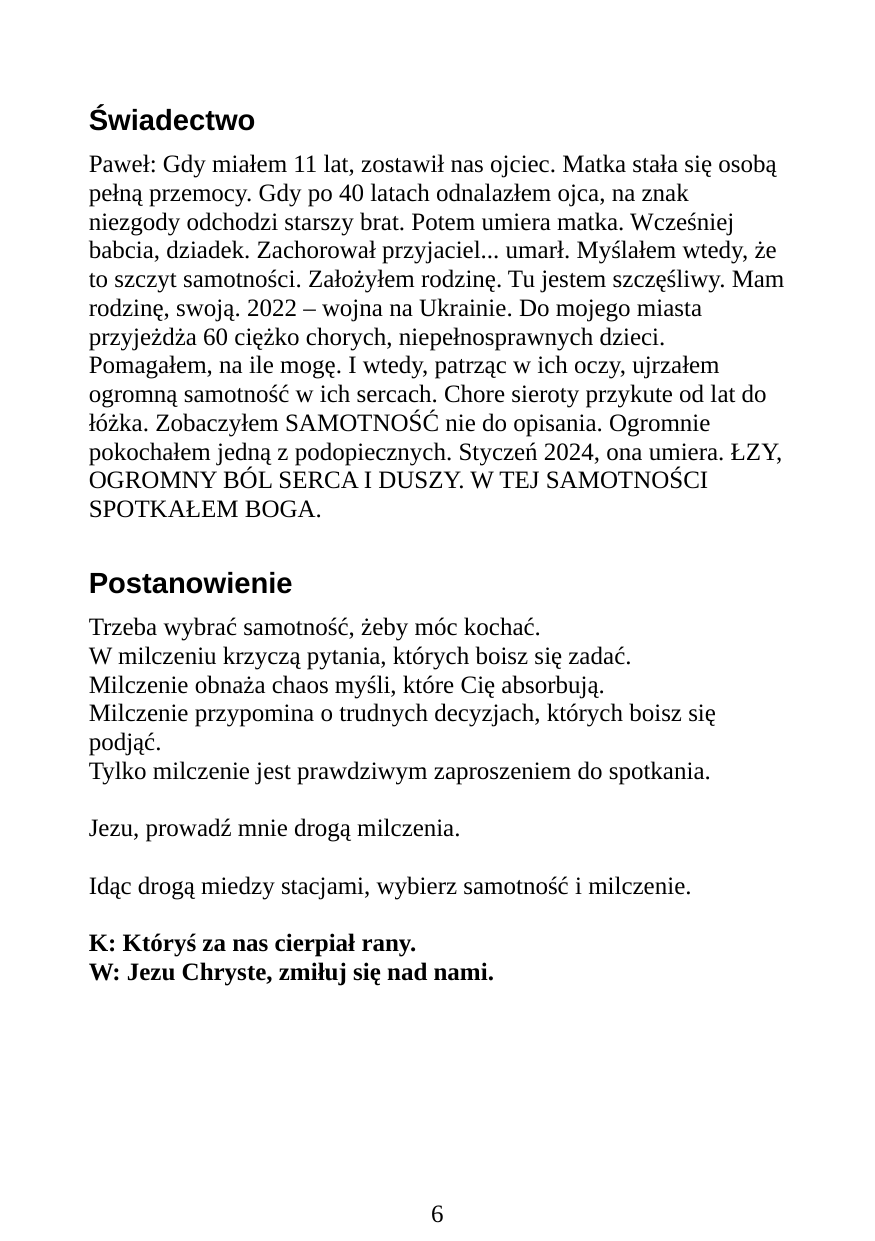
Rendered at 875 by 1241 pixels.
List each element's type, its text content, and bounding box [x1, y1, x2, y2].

text Milczenie przypomina o trudnych decyzjach, których boisz się podjąć. [88, 698, 786, 756]
text Tylko milczenie jest prawdziwym zaproszeniem do spotkania. [88, 756, 786, 785]
subtitle Świadectwo [88, 103, 786, 137]
text W: Jezu Chryste, zmiłuj się nad nami. [88, 957, 786, 986]
text Idąc drogą miedzy stacjami, wybierz samotność i milczenie. [88, 871, 786, 900]
text Paweł: Gdy miałem 11 lat, zostawił nas ojciec. Matka stała się osobą pełną przemocy. Gdy po 40 latach odnalazłem ojca, na znak niezgody odchodzi starszy brat. Potem umiera matka. Wcześniej babcia, dziadek. Zachorował przyjaciel... umarł. Myślałem wtedy, że to szczyt samotności. Założyłem rodzinę. Tu jestem szczęśliwy. Mam rodzinę, swoją. 2022 – wojna na Ukrainie. Do mojego miasta przyjeżdża 60 ciężko chorych, niepełnosprawnych dzieci. Pomagałem, na ile mogę. I wtedy, patrząc w ich oczy, ujrzałem ogromną samotność w ich sercach. Chore sieroty przykute od lat do łóżka. Zobaczyłem SAMOTNOŚĆ nie do opisania. Ogromnie pokochałem jedną z podopiecznych. Styczeń 2024, ona umiera. ŁZY, OGROMNY BÓL SERCA I DUSZY. W TEJ SAMOTNOŚCI SPOTKAŁEM BOGA. [88, 149, 786, 523]
text W milczeniu krzyczą pytania, których boisz się zadać. [88, 641, 786, 670]
text Jezu, prowadź mnie drogą milczenia. [88, 813, 786, 842]
text Milczenie obnaża chaos myśli, które Cię absorbują. [88, 670, 786, 698]
text Trzeba wybrać samotność, żeby móc kochać. [88, 612, 786, 641]
text K: Któryś za nas cierpiał rany. [88, 928, 786, 957]
subtitle Postanowienie [88, 566, 786, 600]
